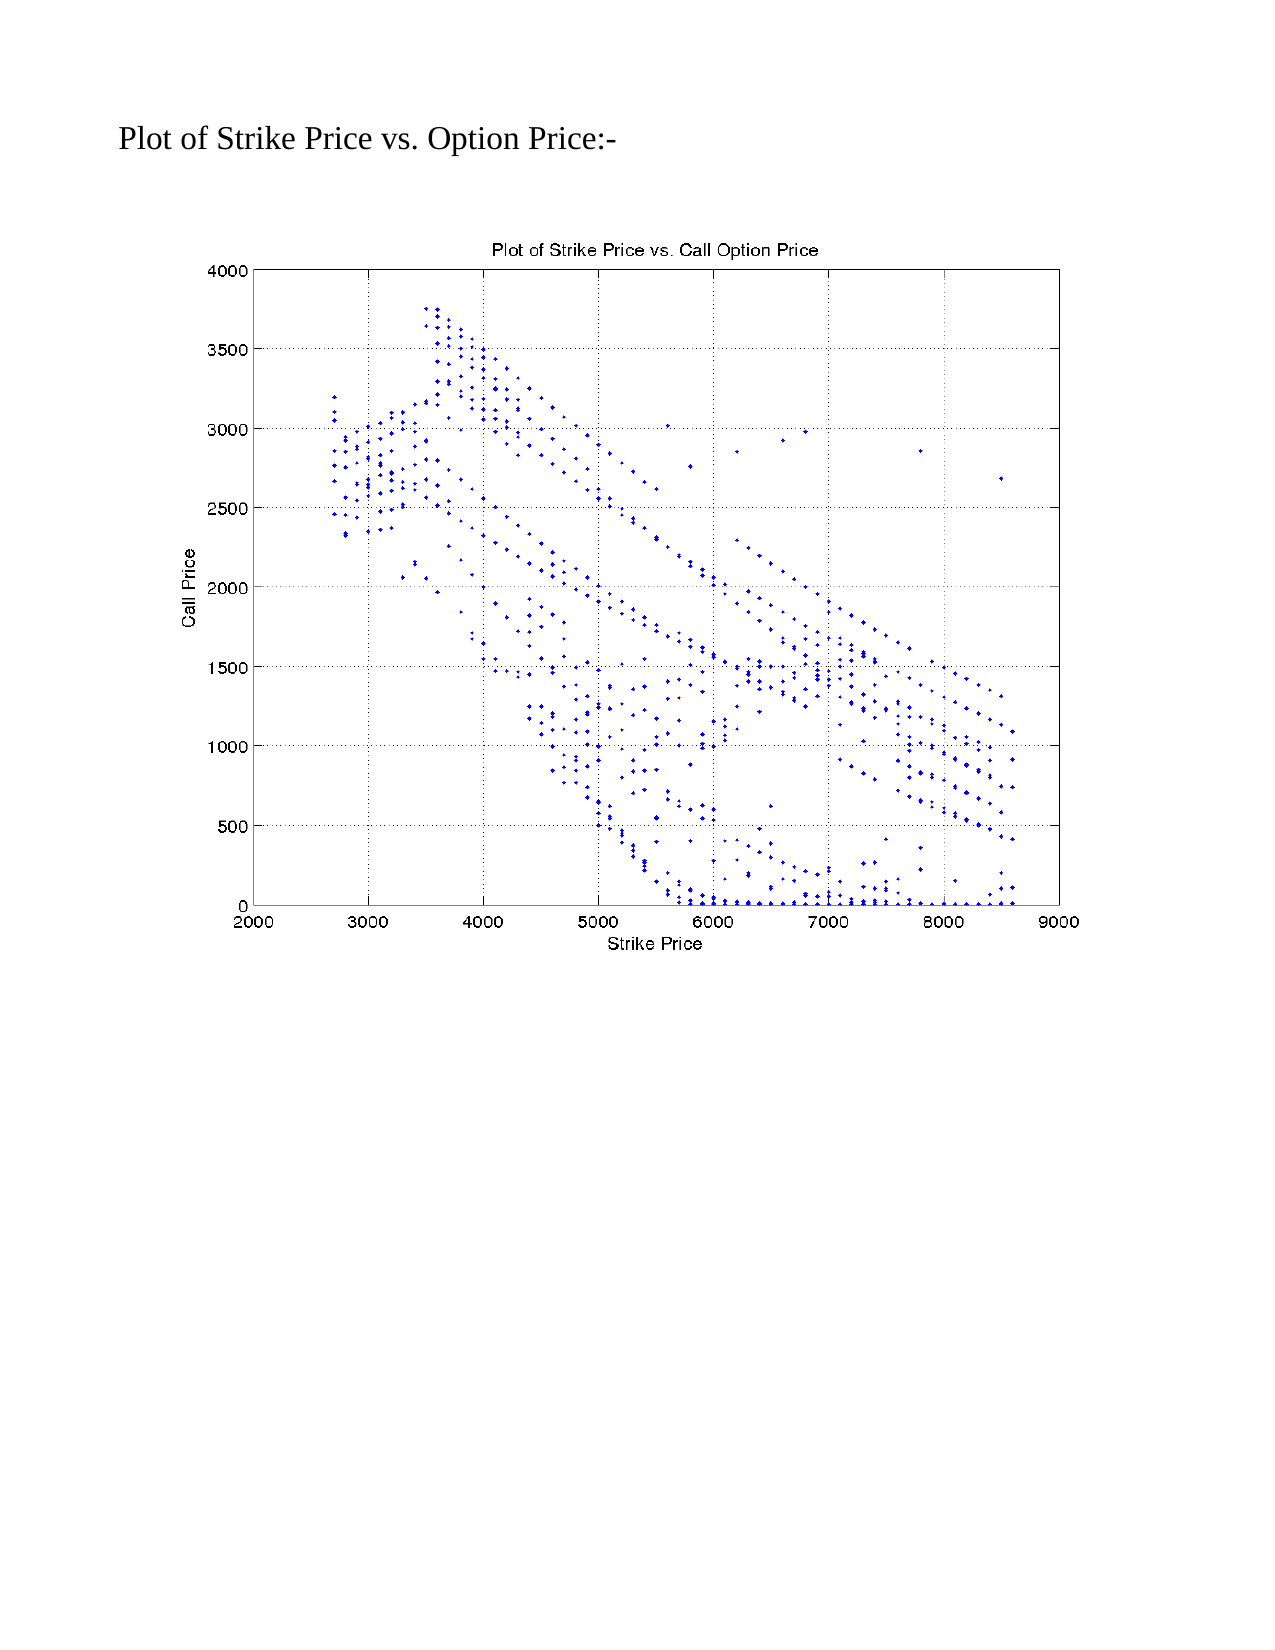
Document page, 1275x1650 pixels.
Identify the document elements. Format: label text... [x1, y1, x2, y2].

picture [118, 210, 1157, 990]
text Plot of Strike Price vs. Option Price:- [118, 118, 1157, 156]
